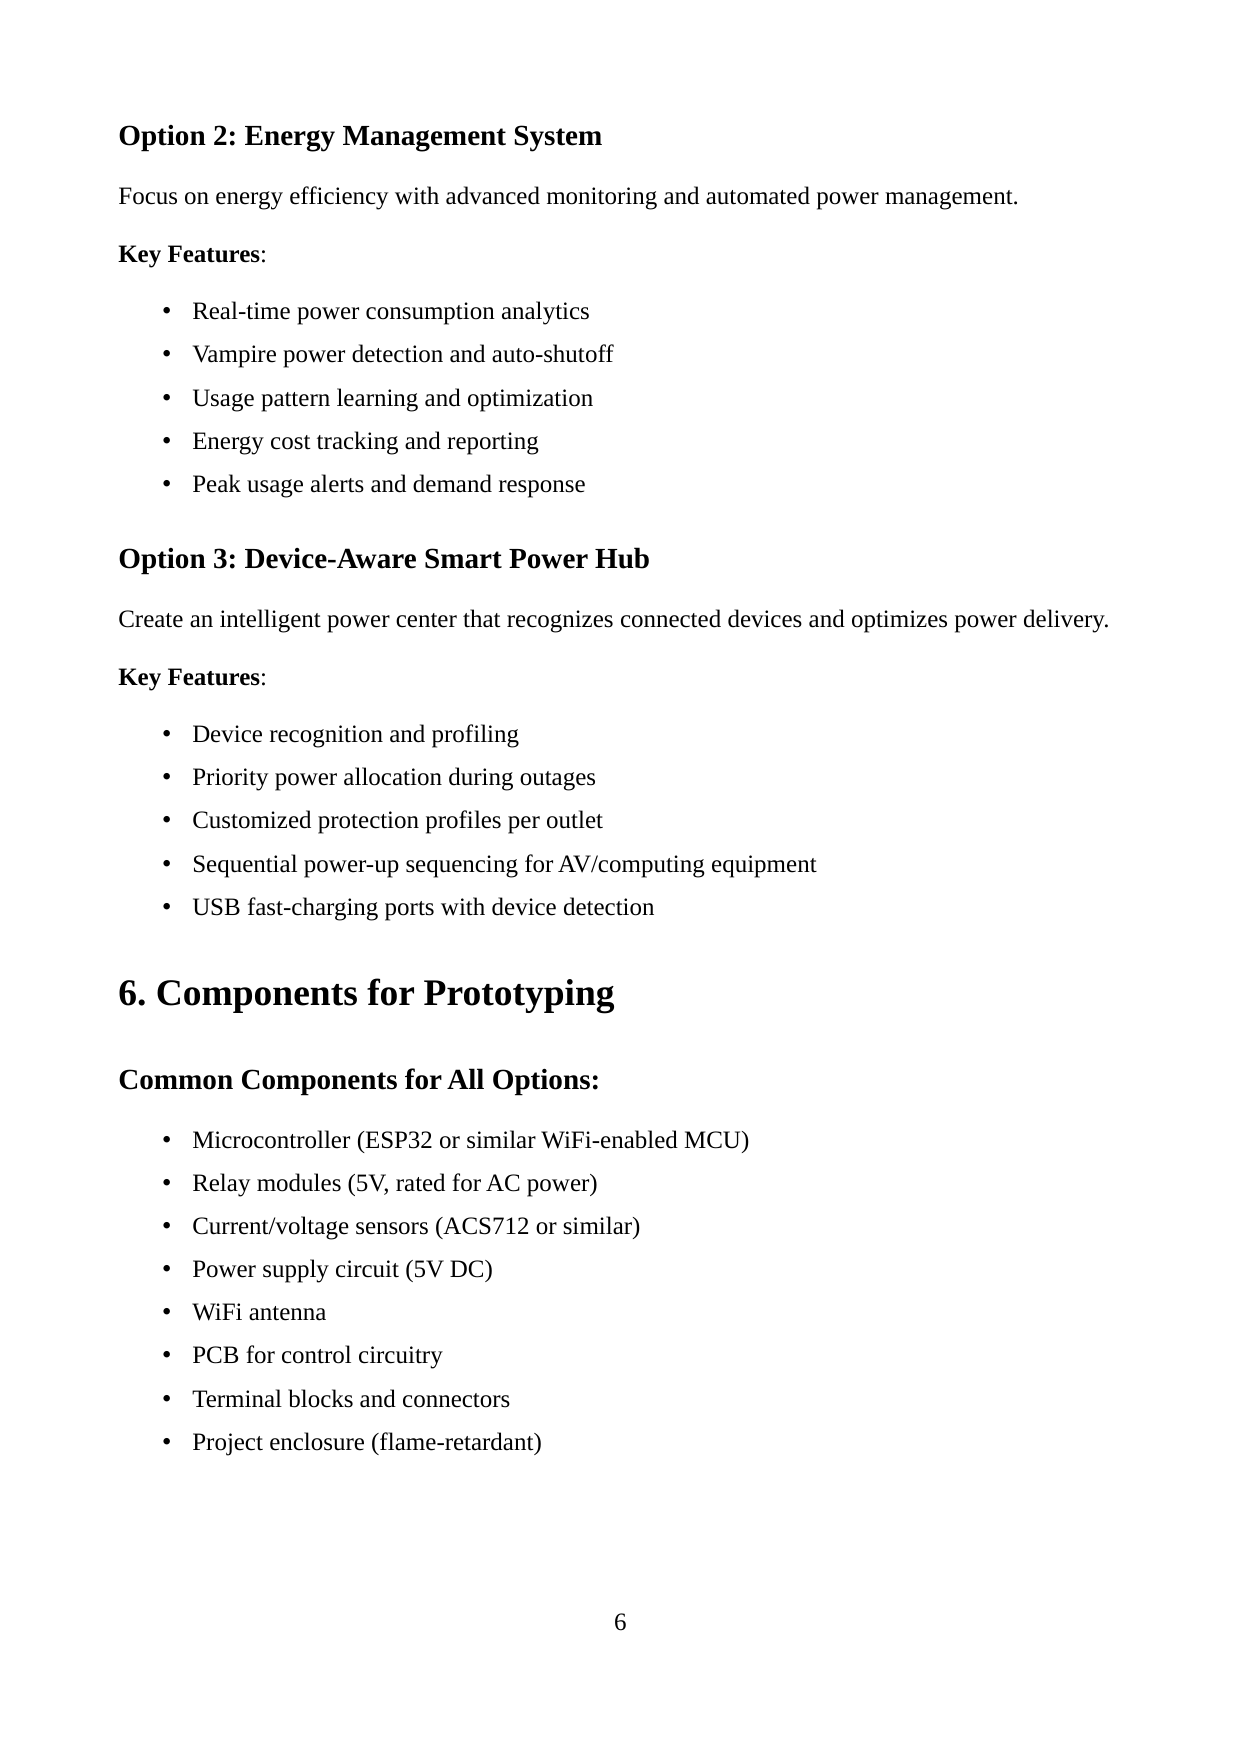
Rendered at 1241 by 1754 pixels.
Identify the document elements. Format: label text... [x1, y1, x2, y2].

list Project enclosure (flame-retardant) [162, 1427, 1122, 1456]
list Current/voltage sensors (ACS712 or similar) [162, 1211, 1122, 1240]
list Power supply circuit (5V DC) [162, 1254, 1122, 1283]
list Vampire power detection and auto-shutoff [162, 339, 1122, 368]
subtitle 6. Components for Prototyping [118, 970, 1122, 1013]
text Focus on energy efficiency with advanced monitoring and automated power management. [118, 181, 1122, 210]
text Key Features: [118, 239, 1122, 267]
list Peak usage alerts and demand response [162, 469, 1122, 498]
subtitle Option 2: Energy Management System [118, 118, 1122, 152]
list Relay modules (5V, rated for AC power) [162, 1168, 1122, 1197]
list Microcontroller (ESP32 or similar WiFi-enabled MCU) [162, 1125, 1122, 1154]
list WiFi antenna [162, 1297, 1122, 1326]
list Priority power allocation during outages [162, 762, 1122, 791]
subtitle Option 3: Device-Aware Smart Power Hub [118, 541, 1122, 575]
list Usage pattern learning and optimization [162, 383, 1122, 411]
list Customized protection profiles per outlet [162, 806, 1122, 834]
subtitle Common Components for All Options: [118, 1062, 1122, 1096]
list USB fast-charging ports with device detection [162, 892, 1122, 921]
list Device recognition and profiling [162, 719, 1122, 748]
text Create an intelligent power center that recognizes connected devices and optimizes power delivery. [118, 604, 1122, 633]
list Real-time power consumption analytics [162, 296, 1122, 325]
text Key Features: [118, 662, 1122, 690]
list Terminal blocks and connectors [162, 1384, 1122, 1412]
list Energy cost tracking and reporting [162, 426, 1122, 454]
list PCB for control circuitry [162, 1341, 1122, 1369]
list Sequential power-up sequencing for AV/computing equipment [162, 849, 1122, 877]
